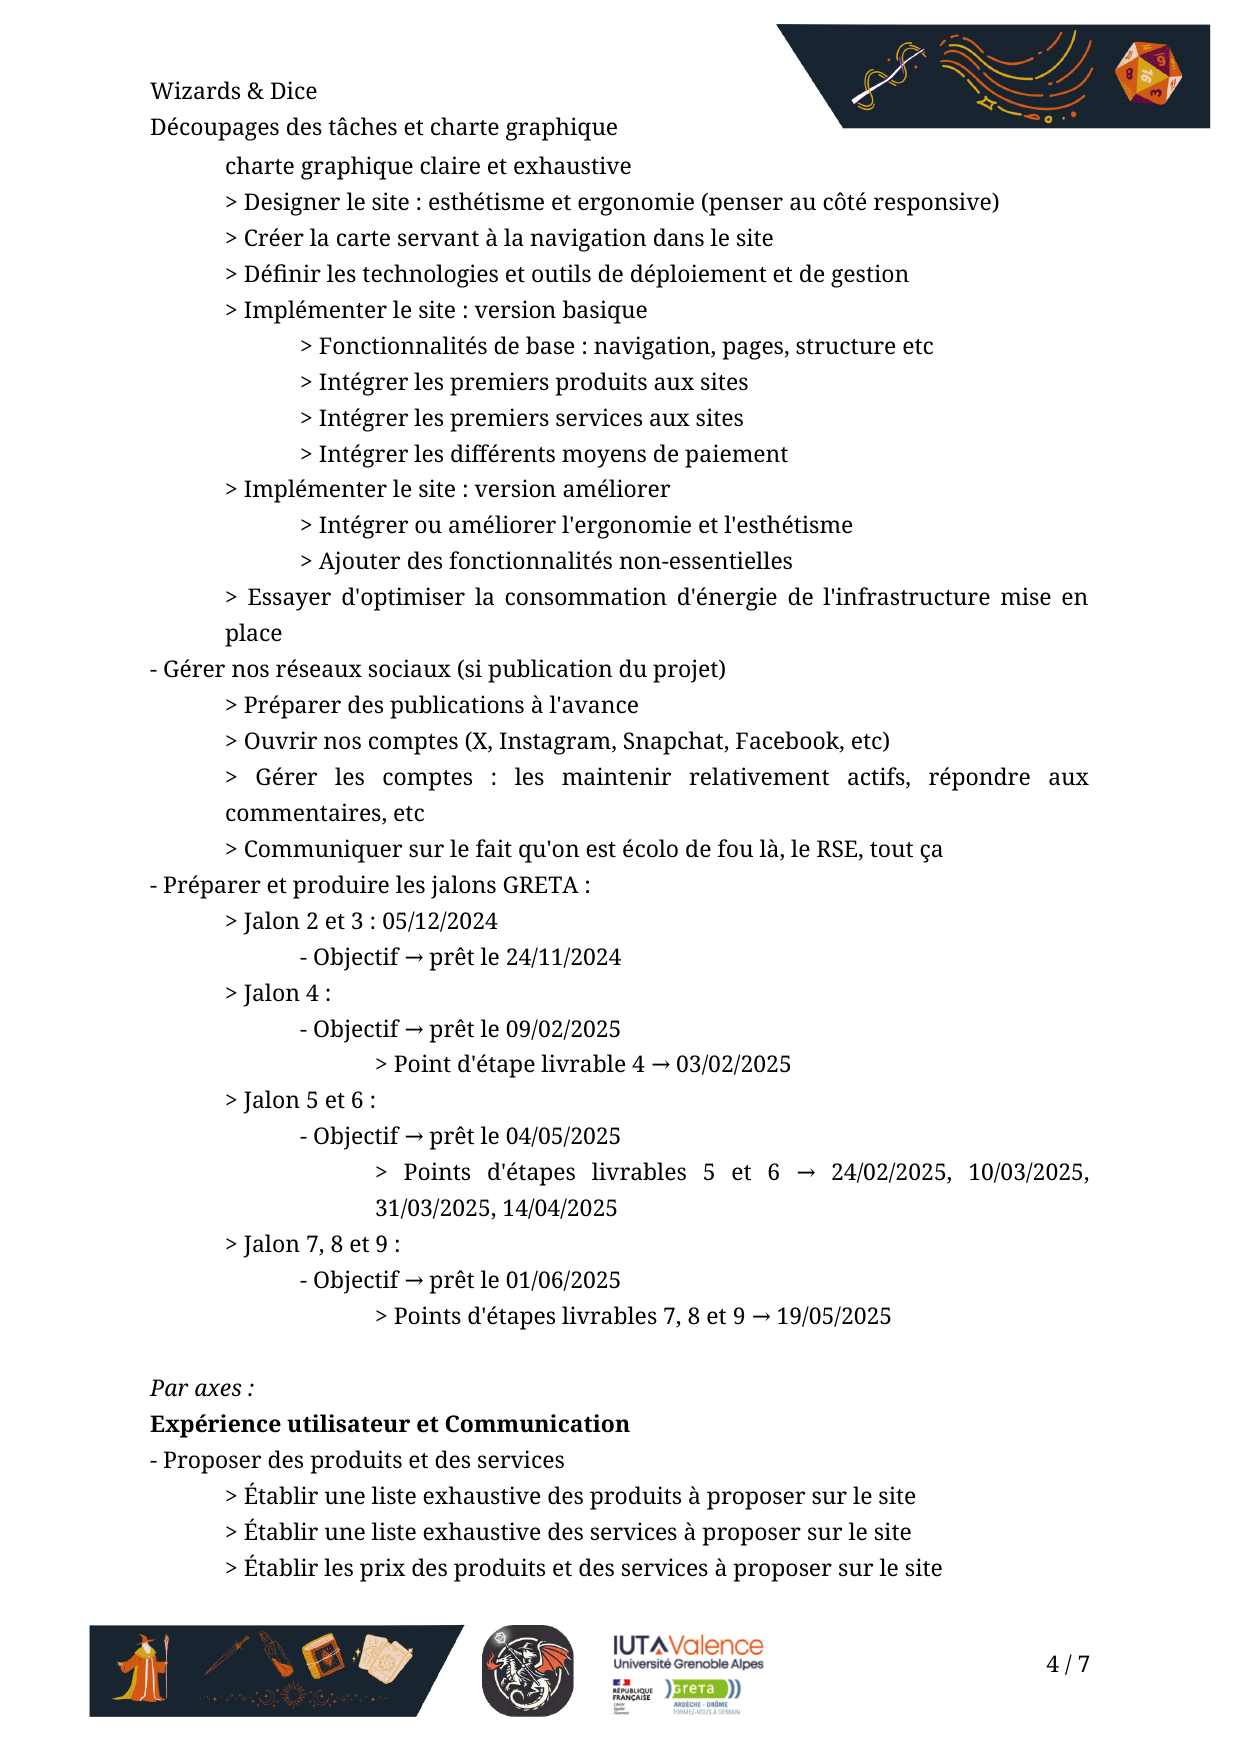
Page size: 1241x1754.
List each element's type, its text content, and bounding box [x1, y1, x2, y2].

text > Définir les technologies et outils de déploiement et de gestion [225, 258, 1090, 289]
text > Jalon 7, 8 et 9 : [225, 1228, 1090, 1259]
text > Essayer d'optimiser la consommation d'énergie de l'infrastructure mise en place [225, 581, 1090, 648]
text > Jalon 5 et 6 : [225, 1084, 1090, 1116]
text - Préparer et produire les jalons GRETA : [150, 869, 1090, 900]
text > Designer le site : esthétisme et ergonomie (penser au côté responsive) [225, 186, 1090, 217]
text > Jalon 2 et 3 : 05/12/2024 [225, 905, 1090, 936]
text > Points d'étapes livrables 5 et 6 → 24/02/2025, 10/03/2025, 31/03/2025, 14/04/2025 [375, 1156, 1090, 1223]
text > Implémenter le site : version améliorer [225, 473, 1090, 505]
text > Jalon 4 : [225, 977, 1090, 1008]
text > Points d'étapes livrables 7, 8 et 9 → 19/05/2025 [375, 1300, 1090, 1331]
text - Gérer nos réseaux sociaux (si publication du projet) [150, 653, 1090, 684]
text - Objectif → prêt le 09/02/2025 [300, 1012, 1090, 1044]
text > Point d'étape livrable 4 → 03/02/2025 [375, 1048, 1090, 1080]
text - Objectif → prêt le 04/05/2025 [300, 1120, 1090, 1152]
text - Objectif → prêt le 01/06/2025 [300, 1264, 1090, 1295]
text > Intégrer les premiers services aux sites [300, 402, 1090, 433]
text > Établir une liste exhaustive des services à proposer sur le site [225, 1516, 1090, 1547]
text > Ouvrir nos comptes (X, Instagram, Snapchat, Facebook, etc) [225, 725, 1090, 756]
picture [81, 1614, 788, 1726]
text - Proposer des produits et des services [150, 1444, 1090, 1475]
text - Objectif → prêt le 24/11/2024 [300, 941, 1090, 972]
text > Préparer des publications à l'avance [225, 689, 1090, 720]
text > Créer la carte servant à la navigation dans le site [225, 222, 1090, 253]
text Par axes : [150, 1372, 1090, 1403]
text > Implémenter le site : version basique [225, 294, 1090, 325]
text > Ajouter des fonctionnalités non-essentielles [300, 545, 1090, 577]
picture [771, 21, 1218, 131]
text > Communiquer sur le fait qu'on est écolo de fou là, le RSE, tout ça [225, 833, 1090, 864]
text > Gérer les comptes : les maintenir relativement actifs, répondre aux commentaires, etc [225, 761, 1090, 828]
text > Intégrer les différents moyens de paiement [300, 437, 1090, 469]
text > Intégrer les premiers produits aux sites [300, 366, 1090, 397]
text > Établir les prix des produits et des services à proposer sur le site [225, 1552, 1090, 1583]
text > Établir une liste exhaustive des produits à proposer sur le site [225, 1480, 1090, 1511]
text charte graphique claire et exhaustive [225, 150, 1090, 181]
text Expérience utilisateur et Communication [150, 1408, 1090, 1439]
text > Fonctionnalités de base : navigation, pages, structure etc [300, 330, 1090, 361]
text > Intégrer ou améliorer l'ergonomie et l'esthétisme [300, 509, 1090, 541]
